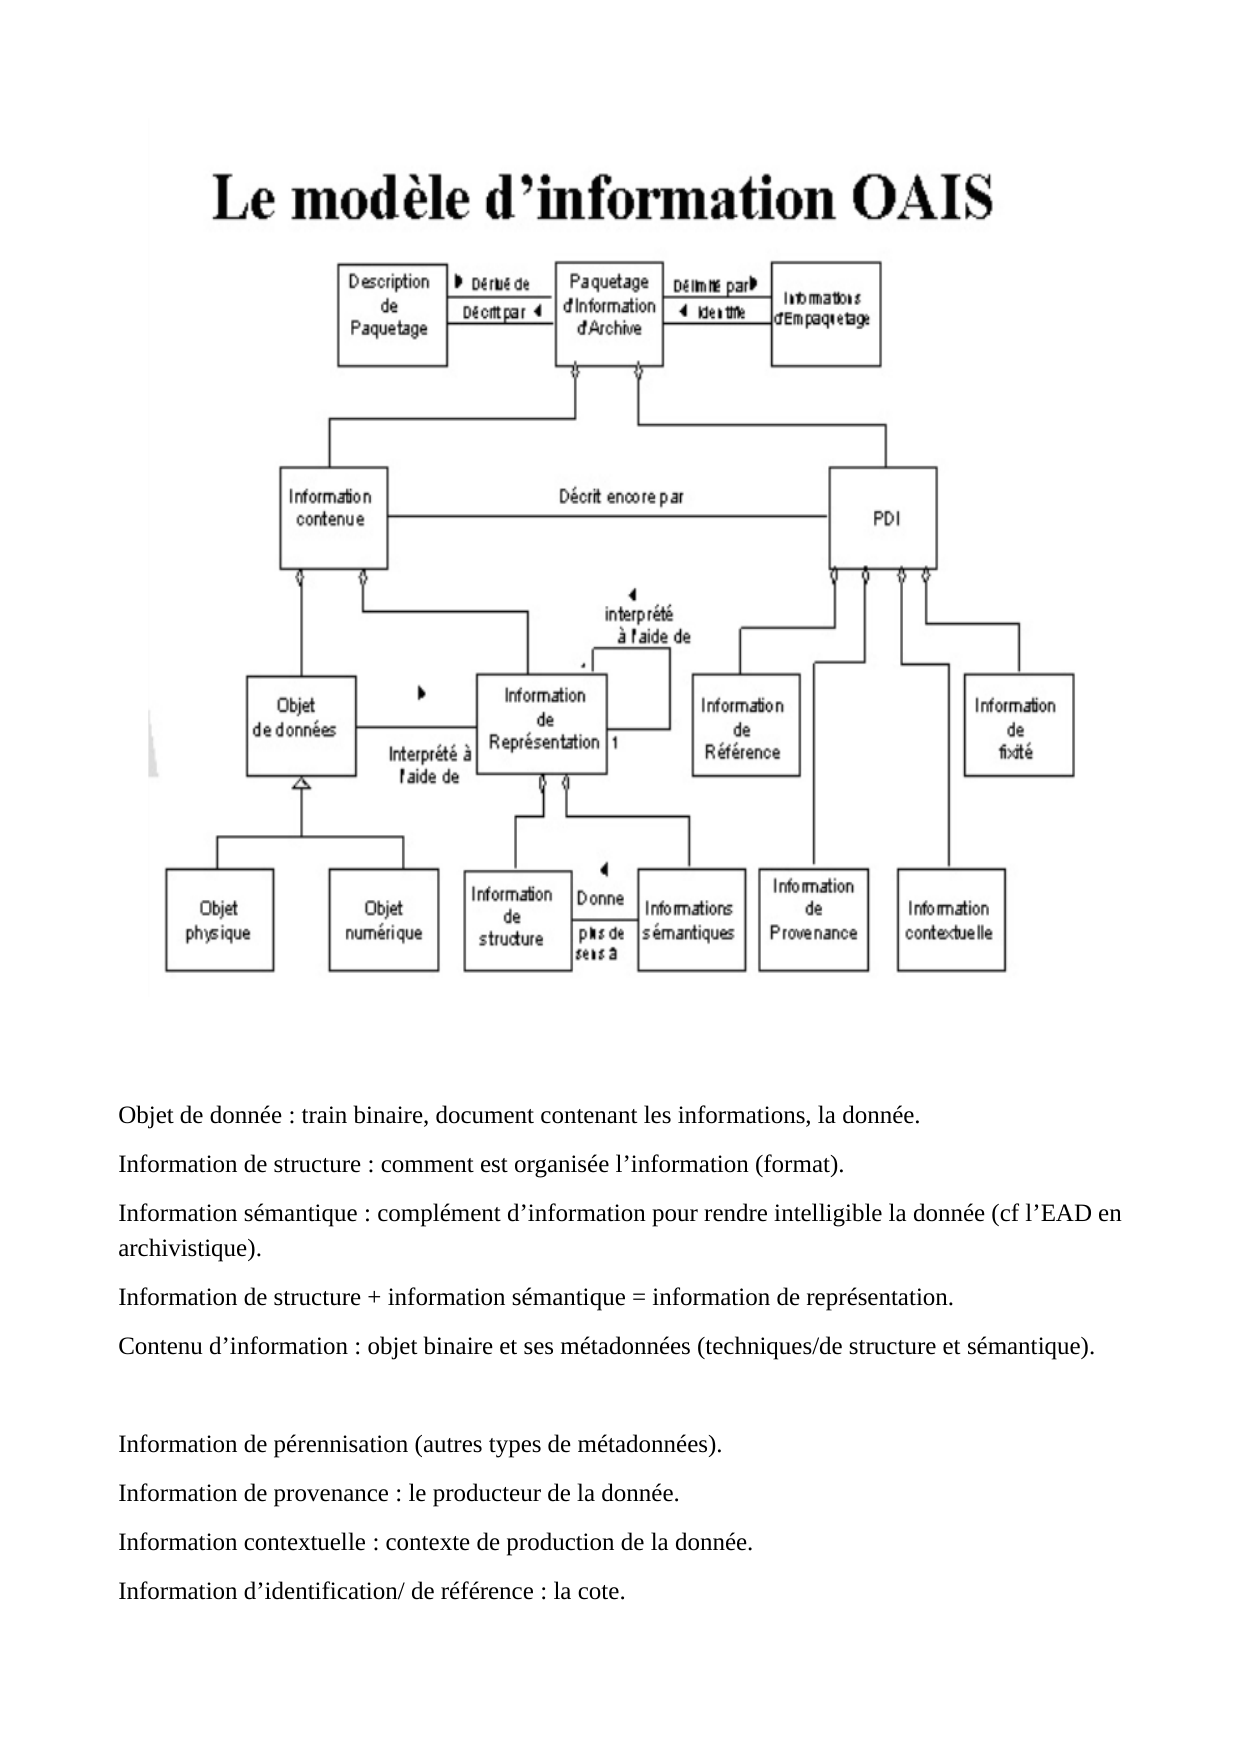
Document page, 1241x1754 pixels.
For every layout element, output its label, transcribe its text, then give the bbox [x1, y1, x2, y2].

text Information d’identification/ de référence : la cote. [118, 1576, 1122, 1605]
text Information de provenance : le producteur de la donnée. [118, 1478, 1122, 1507]
text Objet de donnée : train binaire, document contenant les informations, la donnée. [118, 1100, 1122, 1129]
text Contenu d’information : objet binaire et ses métadonnées (techniques/de structure et sémantique). [118, 1331, 1122, 1360]
text Information de structure + information sémantique = information de représentation. [118, 1282, 1122, 1311]
text Information de pérennisation (autres types de métadonnées). [118, 1429, 1122, 1458]
text Information de structure : comment est organisée l’information (format). [118, 1149, 1122, 1178]
text Information contextuelle : contexte de production de la donnée. [118, 1527, 1122, 1556]
text Information sémantique : complément d’information pour rendre intelligible la donnée (cf l’EAD en archivistique). [118, 1198, 1122, 1262]
picture [148, 118, 1092, 997]
